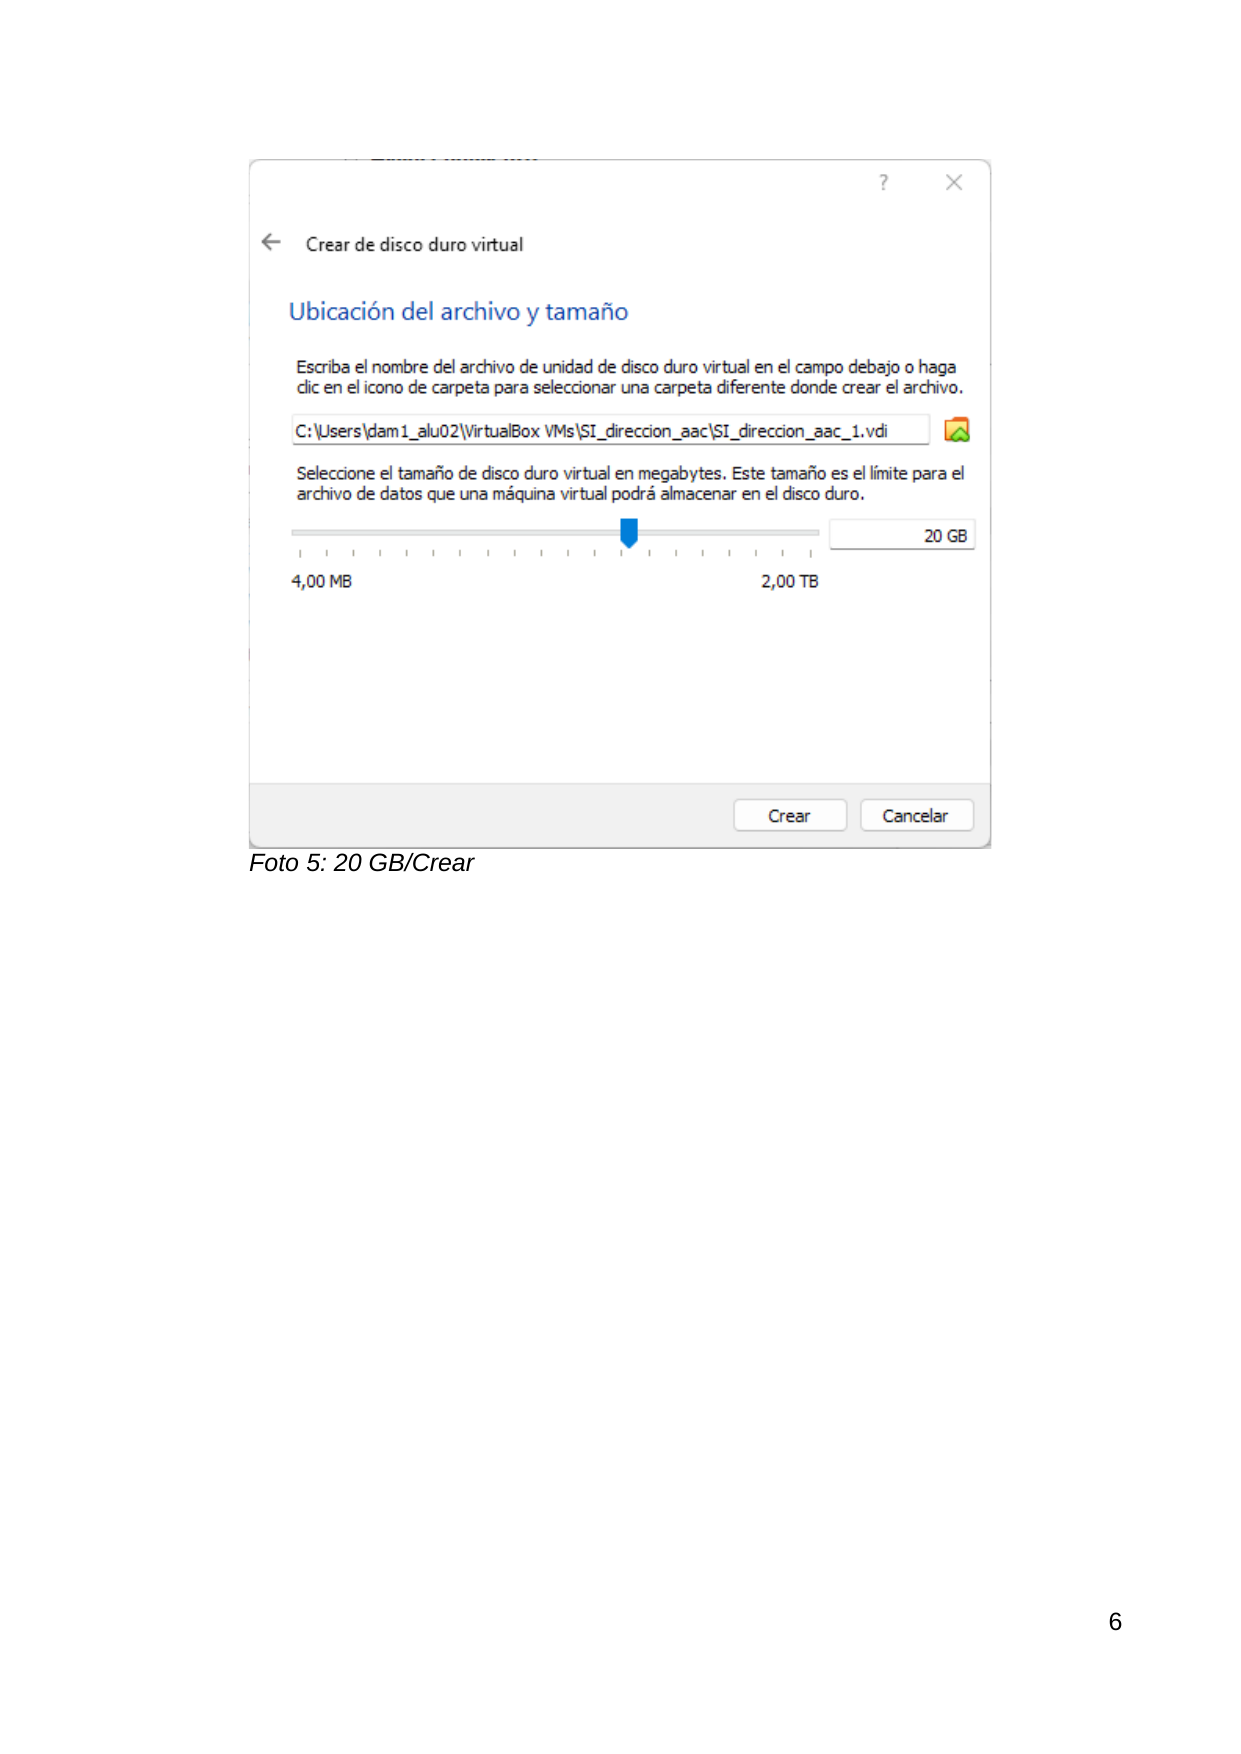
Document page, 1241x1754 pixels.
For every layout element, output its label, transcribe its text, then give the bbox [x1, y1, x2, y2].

text Foto 5: 20 GB/Crear [249, 849, 991, 877]
picture [248, 159, 992, 849]
